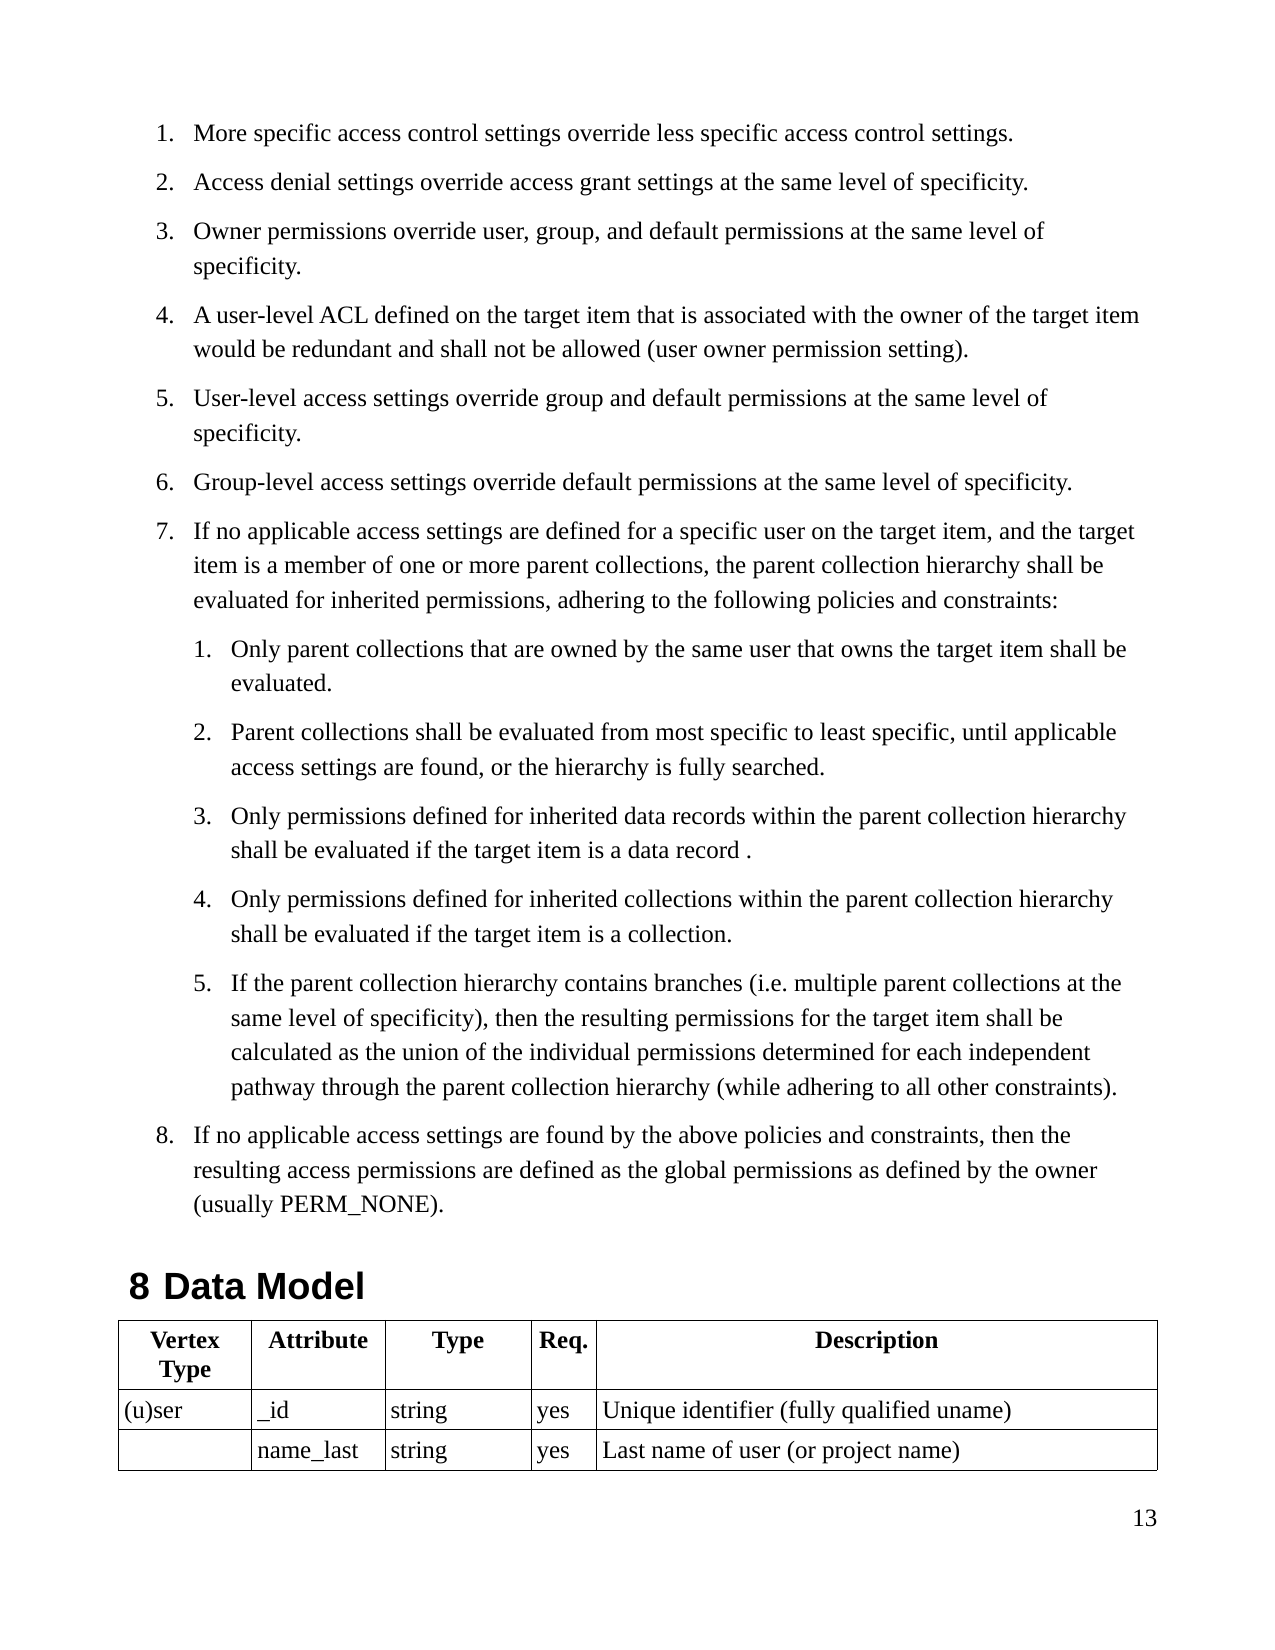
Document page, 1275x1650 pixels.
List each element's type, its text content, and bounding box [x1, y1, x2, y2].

list Only permissions defined for inherited collections within the parent collection hierarchy shall be evaluated if the target item is a collection. [193, 884, 1157, 948]
table_cell string [386, 1430, 531, 1469]
table_cell [119, 1430, 251, 1469]
list Only parent collections that are owned by the same user that owns the target item shall be evaluated. [193, 634, 1157, 697]
table_header Req. [532, 1321, 596, 1389]
list More specific access control settings override less specific access control settings. [156, 118, 1157, 147]
list Parent collections shall be evaluated from most specific to least specific, until applicable access settings are found, or the hierarchy is fully searched. [193, 717, 1157, 781]
table_cell Last name of user (or project name) [597, 1430, 1157, 1469]
list Only permissions defined for inherited data records within the parent collection hierarchy shall be evaluated if the target item is a data record . [193, 801, 1157, 864]
table_header Type [386, 1321, 531, 1389]
list Owner permissions override user, group, and default permissions at the same level of specificity. [156, 216, 1157, 279]
list If no applicable access settings are found by the above policies and constraints, then the resulting access permissions are defined as the global permissions as defined by the owner (usually PERM_NONE). [156, 1121, 1157, 1218]
table_cell string [386, 1390, 531, 1429]
table_cell name_last [252, 1430, 385, 1469]
list If the parent collection hierarchy contains branches (i.e. multiple parent collections at the same level of specificity), then the resulting permissions for the target item shall be calculated as the union of the individual permissions determined for each independent pathway through the parent collection hierarchy (while adhering to all other constraints). [193, 968, 1157, 1100]
table_cell yes [532, 1390, 596, 1429]
list Group-level access settings override default permissions at the same level of specificity. [156, 467, 1157, 496]
list If no applicable access settings are defined for a specific user on the target item, and the target item is a member of one or more parent collections, the parent collection hierarchy shall be evaluated for inherited permissions, adhering to the following policies and constraints: [156, 516, 1157, 614]
list Access denial settings override access grant settings at the same level of specificity. [156, 167, 1157, 196]
list User-level access settings override group and default permissions at the same level of specificity. [156, 383, 1157, 447]
subtitle Data Model [118, 1264, 1157, 1307]
table_cell yes [532, 1430, 596, 1469]
list A user-level ACL defined on the target item that is associated with the owner of the target item would be redundant and shall not be allowed (user owner permission setting). [156, 300, 1157, 363]
table_header Vertex Type [119, 1321, 251, 1389]
table_cell Unique identifier (fully qualified uname) [597, 1390, 1157, 1429]
table_header Description [597, 1321, 1157, 1389]
table_header Attribute [252, 1321, 385, 1389]
table_cell (u)ser [119, 1390, 251, 1429]
table_cell _id [252, 1390, 385, 1429]
